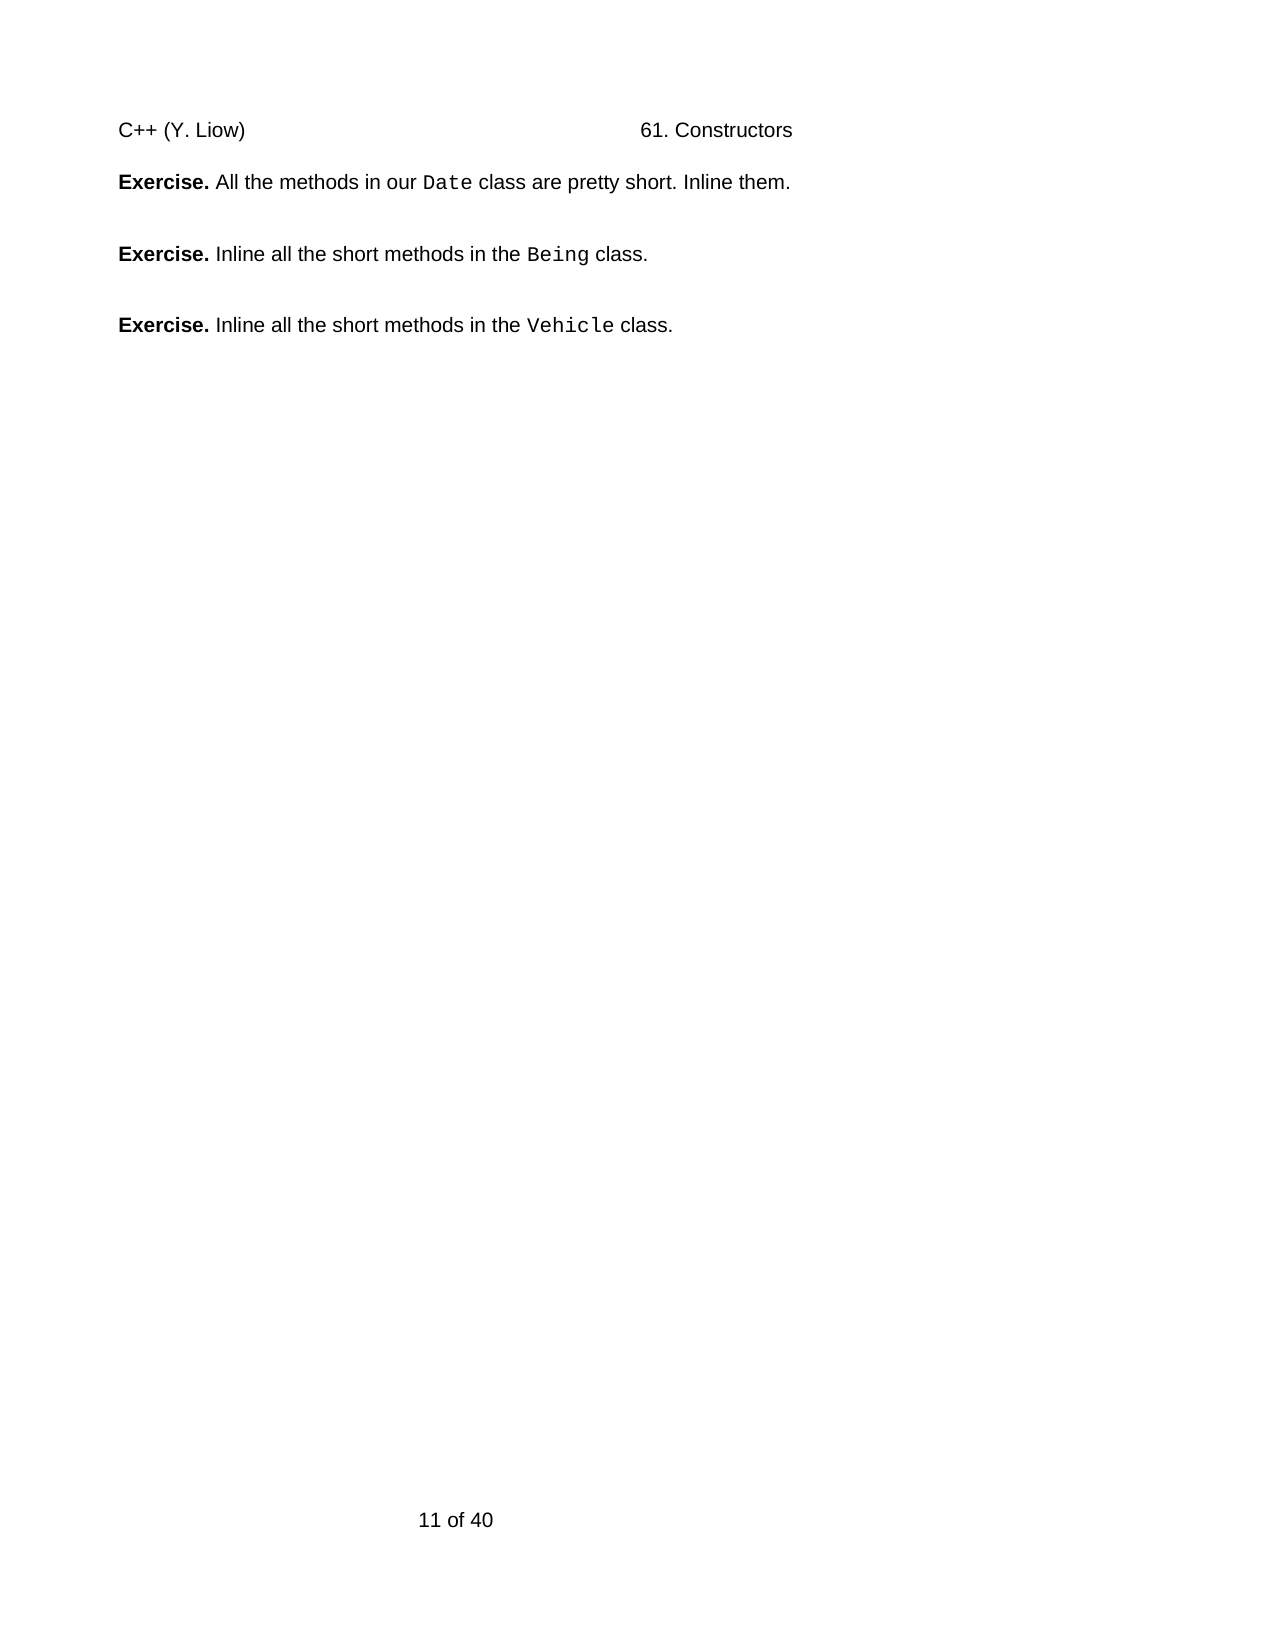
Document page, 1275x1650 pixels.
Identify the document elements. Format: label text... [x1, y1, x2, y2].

text Exercise. Inline all the short methods in the Vehicle class. [118, 314, 793, 339]
text Exercise. Inline all the short methods in the Being class. [118, 242, 793, 267]
text Exercise. All the methods in our Date class are pretty short. Inline them. [118, 171, 793, 196]
